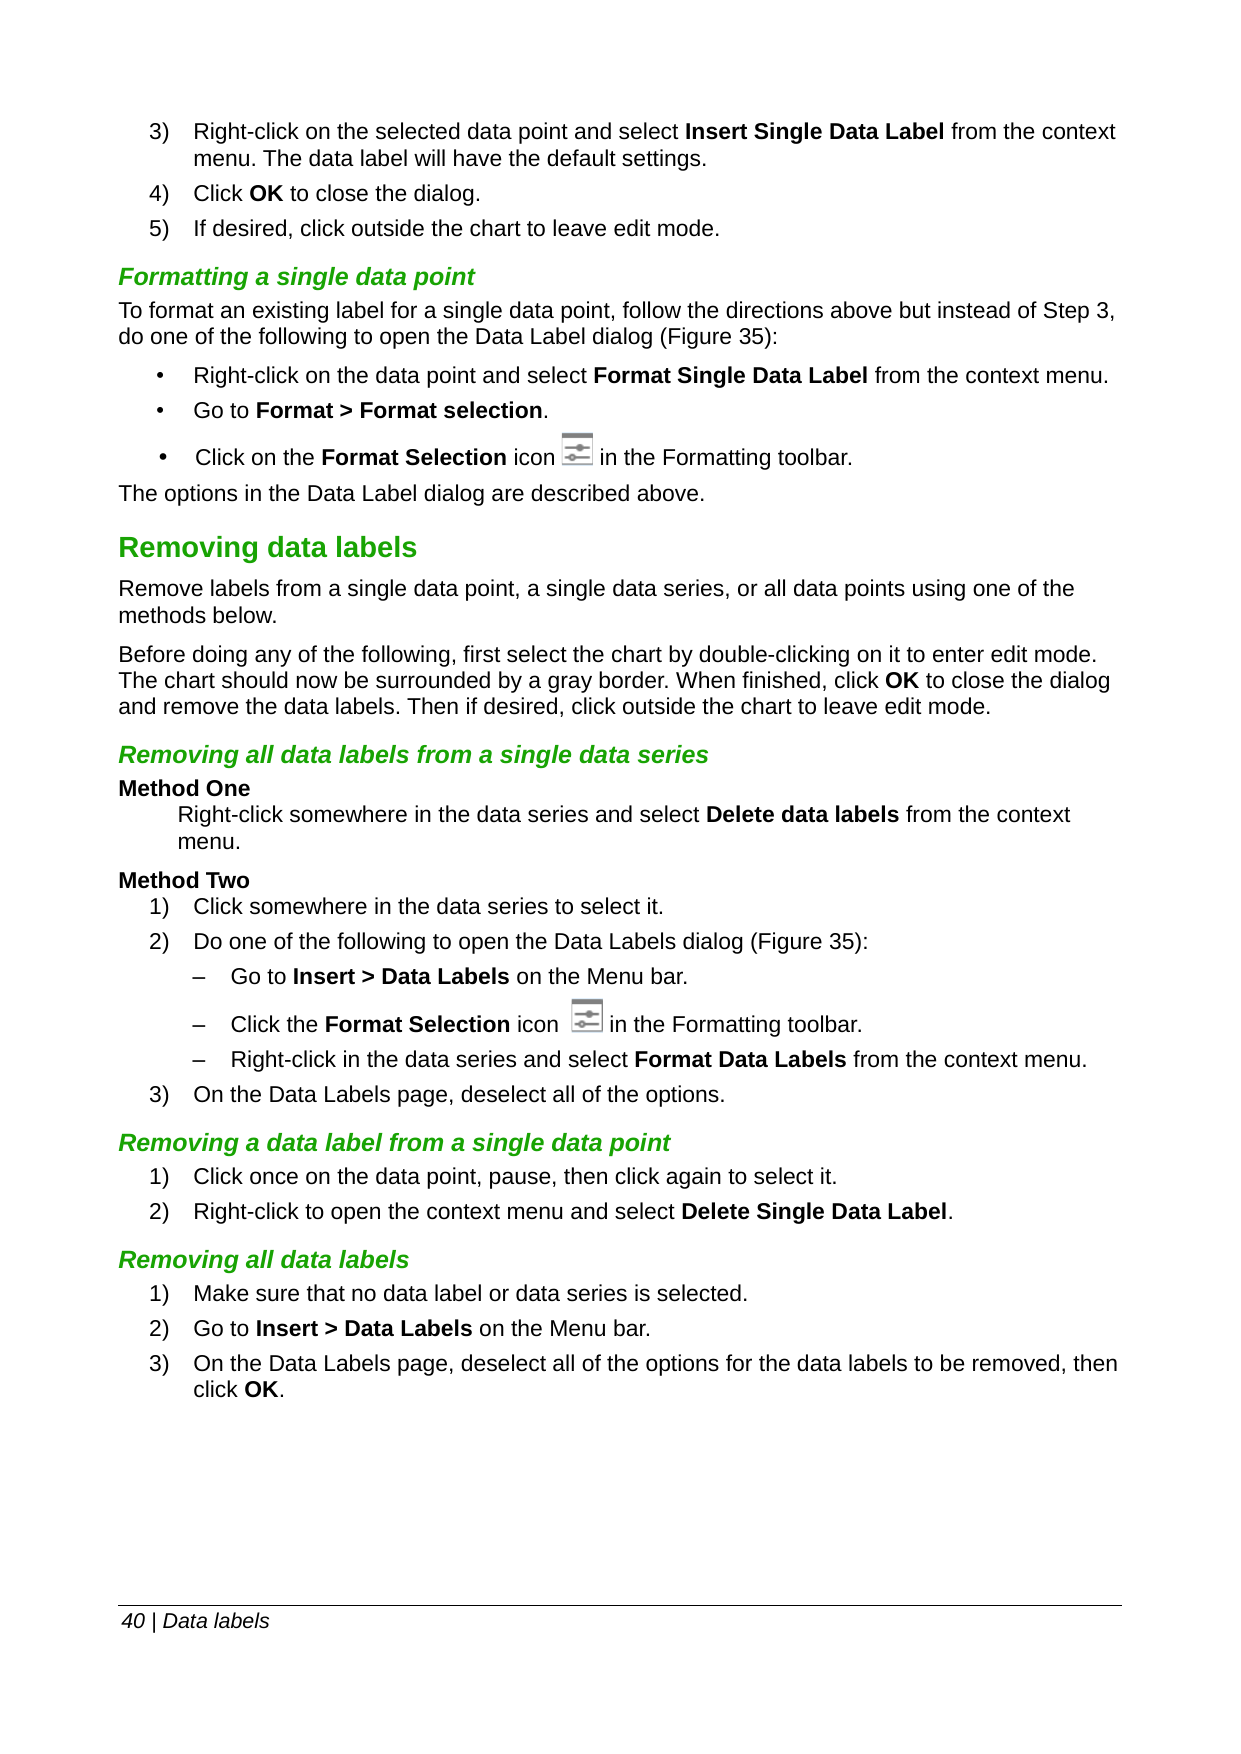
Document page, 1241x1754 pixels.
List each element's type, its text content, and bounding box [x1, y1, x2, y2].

text To format an existing label for a single data point, follow the directions above but instead of Step 3, do one of the following to open the Data Label dialog (Figure 35): [118, 297, 1122, 349]
list Click the Format Selection icon in the Formatting toolbar. [192, 998, 1122, 1037]
subtitle Removing all data labels from a single data series [118, 740, 1122, 769]
picture [571, 998, 603, 1033]
list On the Data Labels page, deselect all of the options. [169, 1081, 1122, 1107]
list Right-click on the data point and select Format Single Data Label from the context menu. [156, 362, 1122, 388]
text Method One [118, 775, 1122, 801]
text Right-click somewhere in the data series and select Delete data labels from the context menu. [177, 801, 1122, 854]
list Go to Format > Format selection. [156, 397, 1122, 423]
list Click once on the data point, pause, then click again to select it. [169, 1163, 1122, 1189]
list Remove labels from a single data point, a single data series, or all data points using one of the methods below. [118, 575, 1122, 628]
list Right-click in the data series and select Format Data Labels from the context menu. [192, 1046, 1122, 1072]
list Go to Insert > Data Labels on the Menu bar. [192, 963, 1122, 990]
text Method Two [118, 867, 1122, 893]
subtitle Removing data labels [118, 530, 1122, 564]
list If desired, click outside the chart to leave edit mode. [169, 215, 1122, 241]
text The options in the Data Label dialog are described above. [118, 480, 1122, 506]
list Before doing any of the following, first select the chart by double-clicking on it to enter edit mode. The chart should now be surrounded by a gray border. When finished, click OK to close the dialog and remove the data labels. Then if desired, click outside the chart to leave edit mode. [118, 641, 1122, 720]
subtitle Formatting a single data point [118, 262, 1122, 291]
list Click somewhere in the data series to select it. [169, 893, 1122, 919]
picture [561, 432, 593, 466]
list Right-click on the selected data point and select Insert Single Data Label from the context menu. The data label will have the default settings. [169, 118, 1122, 171]
list Click on the Format Selection icon in the Formatting toolbar. [156, 432, 1122, 471]
subtitle Removing a data label from a single data point [118, 1128, 1122, 1157]
list Right-click to open the context menu and select Delete Single Data Label. [169, 1198, 1122, 1224]
subtitle Removing all data labels [118, 1245, 1122, 1274]
list On the Data Labels page, deselect all of the options for the data labels to be removed, then click OK. [169, 1350, 1122, 1403]
list Click OK to close the dialog. [169, 180, 1122, 206]
list Do one of the following to open the Data Labels dialog (Figure 35): [169, 928, 1122, 954]
list Make sure that no data label or data series is selected. [169, 1280, 1122, 1306]
list Go to Insert > Data Labels on the Menu bar. [169, 1315, 1122, 1341]
